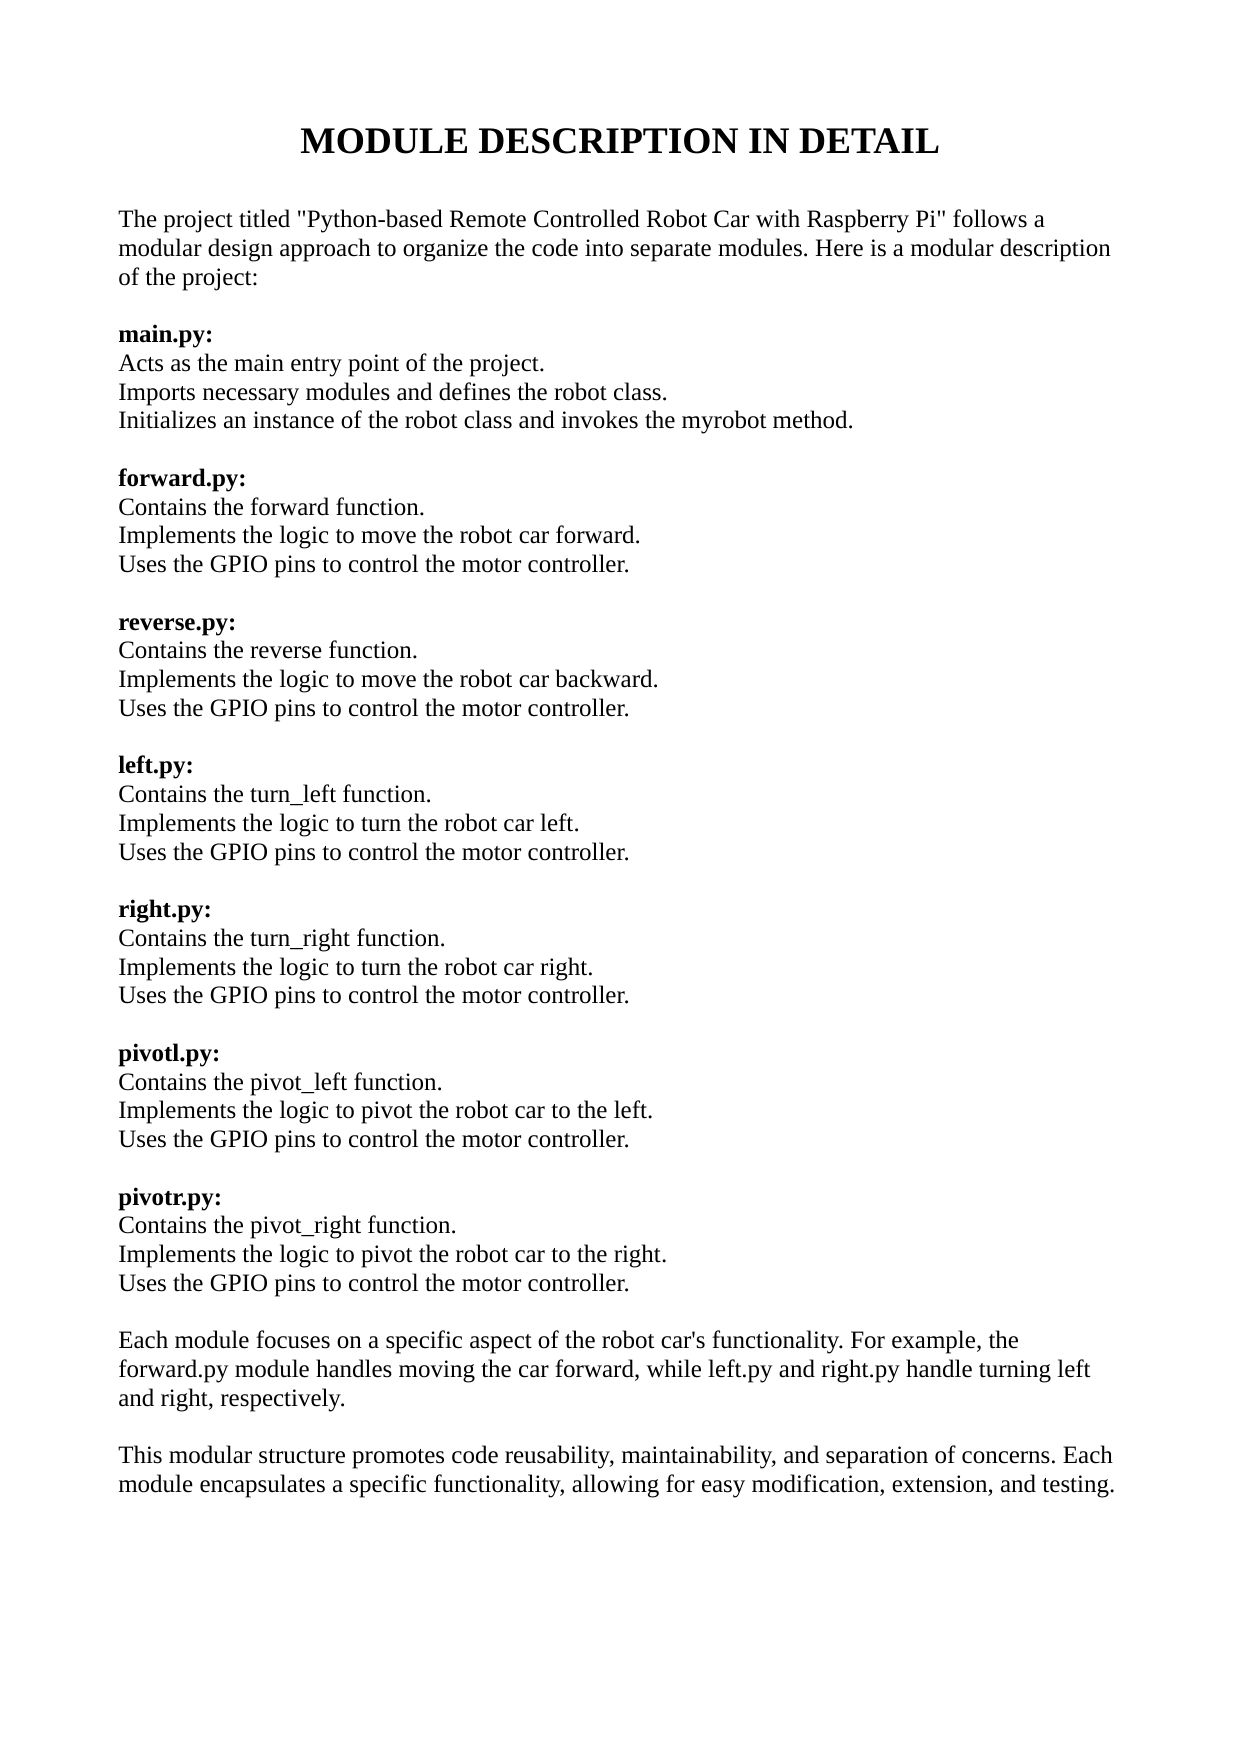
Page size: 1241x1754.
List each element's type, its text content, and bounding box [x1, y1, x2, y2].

text Initializes an instance of the robot class and invokes the myrobot method. [118, 406, 1122, 434]
text Uses the GPIO pins to control the motor controller. [118, 549, 1122, 578]
text Implements the logic to pivot the robot car to the right. [118, 1239, 1122, 1268]
text MODULE DESCRIPTION IN DETAIL [118, 118, 1122, 161]
text pivotr.py: [118, 1182, 1122, 1211]
text Uses the GPIO pins to control the motor controller. [118, 837, 1122, 866]
text Contains the turn_left function. [118, 779, 1122, 808]
text forward.py: [118, 463, 1122, 492]
text Each module focuses on a specific aspect of the robot car's functionality. For example, the forward.py module handles moving the car forward, while left.py and right.py handle turning left and right, respectively. [118, 1326, 1122, 1412]
text left.py: [118, 751, 1122, 779]
text Uses the GPIO pins to control the motor controller. [118, 1268, 1122, 1297]
text Implements the logic to turn the robot car right. [118, 952, 1122, 981]
text Contains the turn_right function. [118, 923, 1122, 952]
text Uses the GPIO pins to control the motor controller. [118, 981, 1122, 1009]
text The project titled "Python-based Remote Controlled Robot Car with Raspberry Pi" follows a modular design approach to organize the code into separate modules. Here is a modular description of the project: [118, 204, 1122, 291]
text Contains the pivot_left function. [118, 1067, 1122, 1096]
text Implements the logic to move the robot car forward. [118, 521, 1122, 549]
text right.py: [118, 894, 1122, 923]
text Implements the logic to turn the robot car left. [118, 808, 1122, 837]
text reverse.py: [118, 607, 1122, 636]
text Contains the pivot_right function. [118, 1211, 1122, 1239]
text Contains the forward function. [118, 492, 1122, 521]
text Imports necessary modules and defines the robot class. [118, 377, 1122, 406]
text Acts as the main entry point of the project. [118, 348, 1122, 377]
text Implements the logic to move the robot car backward. [118, 664, 1122, 693]
text pivotl.py: [118, 1038, 1122, 1067]
text This modular structure promotes code reusability, maintainability, and separation of concerns. Each module encapsulates a specific functionality, allowing for easy modification, extension, and testing. [118, 1441, 1122, 1498]
text Uses the GPIO pins to control the motor controller. [118, 1124, 1122, 1153]
text Contains the reverse function. [118, 636, 1122, 664]
text Implements the logic to pivot the robot car to the left. [118, 1096, 1122, 1124]
text main.py: [118, 319, 1122, 348]
text Uses the GPIO pins to control the motor controller. [118, 693, 1122, 722]
